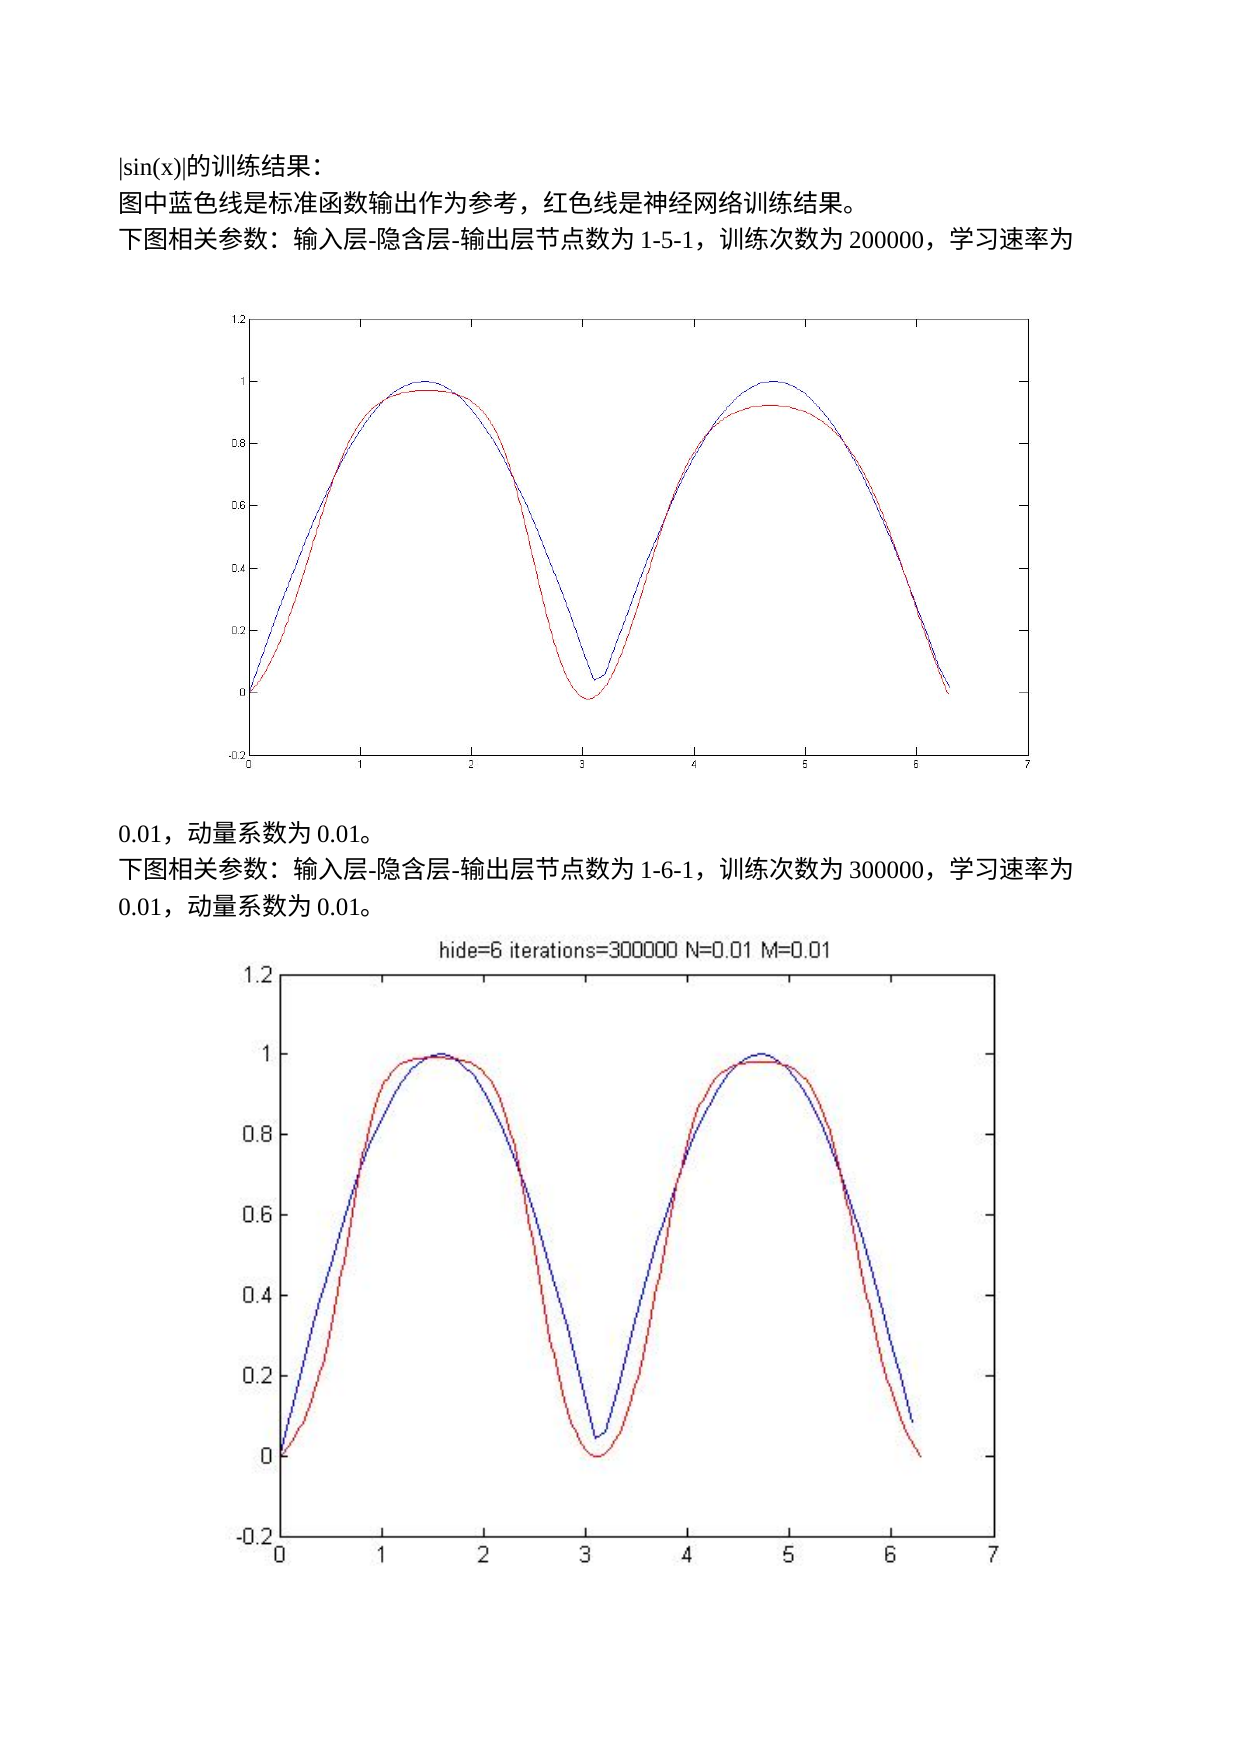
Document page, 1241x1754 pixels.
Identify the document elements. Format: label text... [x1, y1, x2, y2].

text |sin(x)|的训练结果： [118, 147, 1122, 183]
picture [160, 922, 1081, 1612]
text 下图相关参数：输入层-隐含层-输出层节点数为1-5-1，训练次数为200000，学习速率为 [118, 219, 1122, 278]
text 0.01，动量系数为0.01。 [118, 814, 1122, 850]
text 下图相关参数：输入层-隐含层-输出层节点数为1-6-1，训练次数为300000，学习速率为0.01，动量系数为0.01。 [118, 850, 1122, 922]
picture [118, 278, 1123, 814]
text 图中蓝色线是标准函数输出作为参考，红色线是神经网络训练结果。 [118, 183, 1122, 219]
